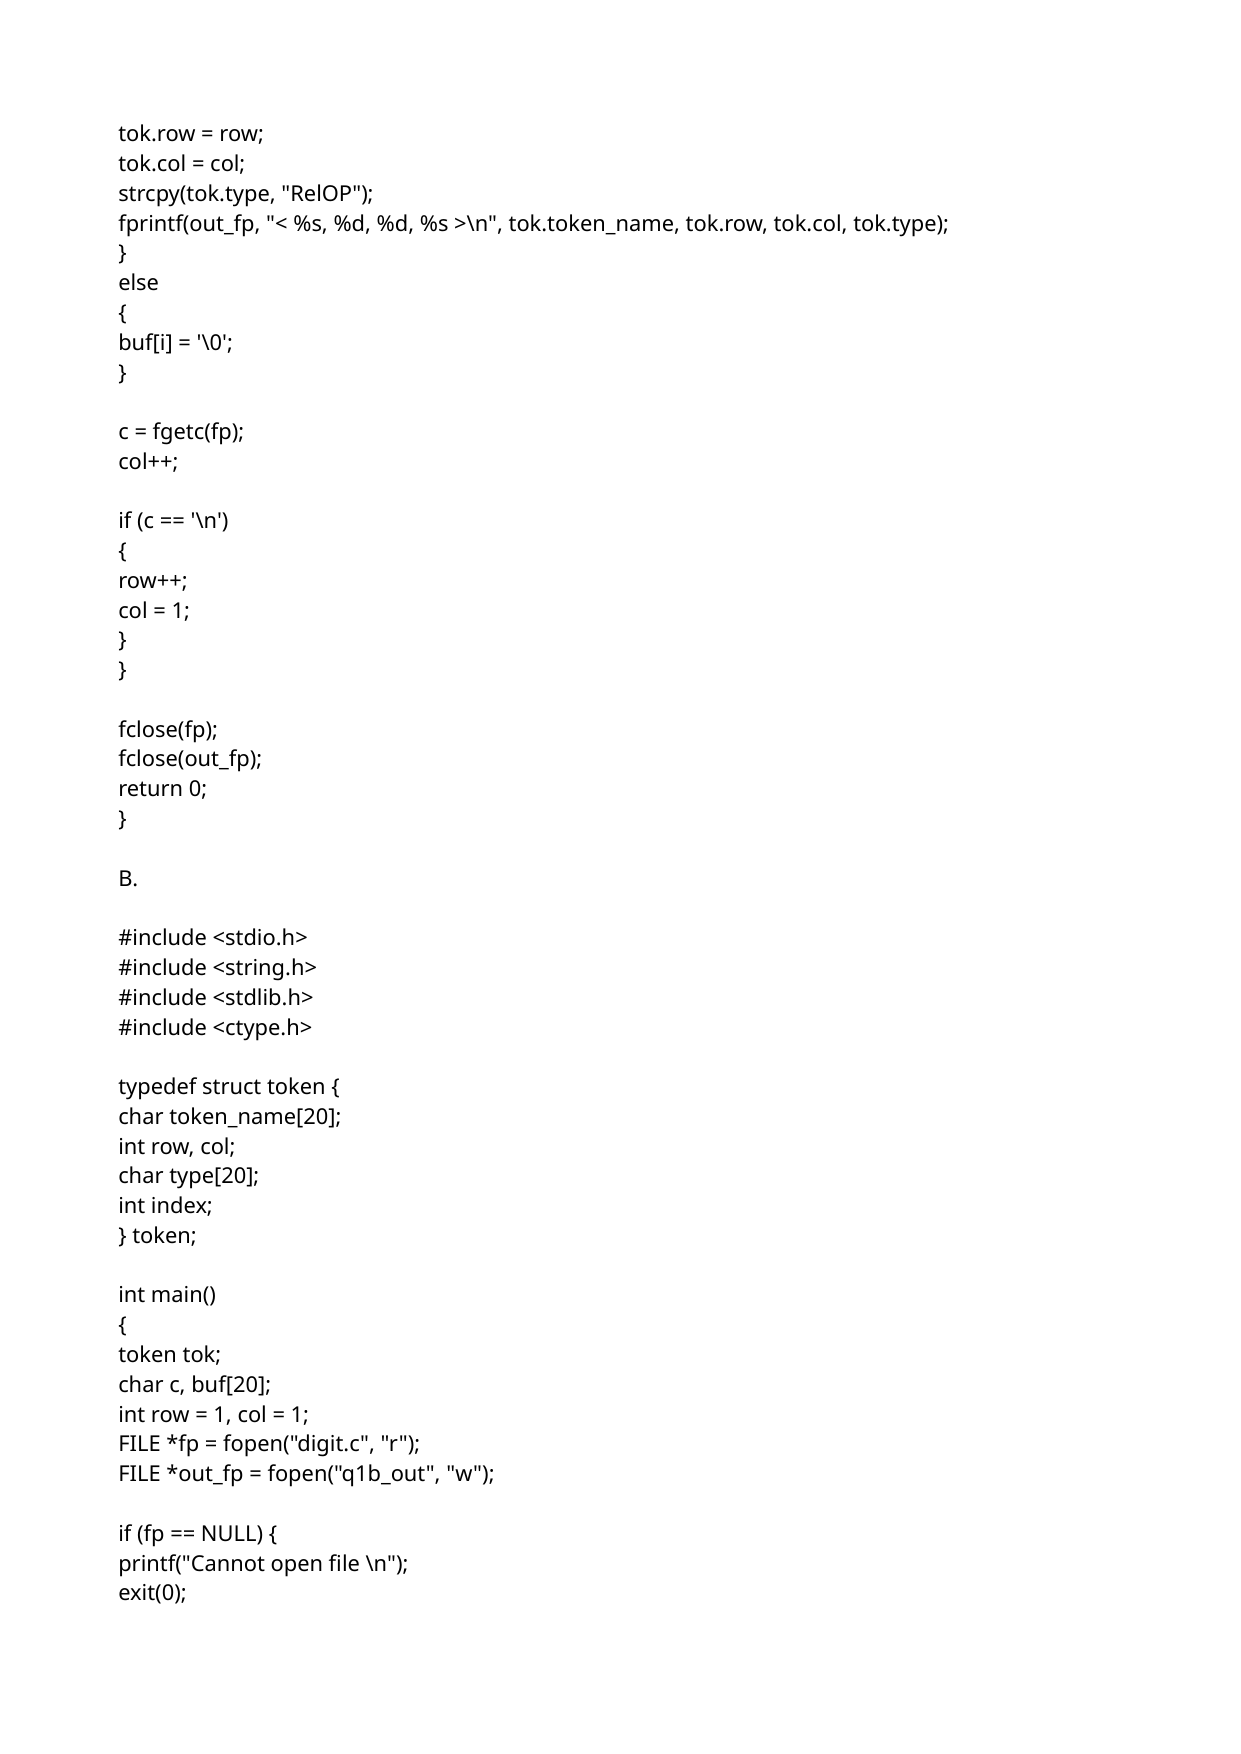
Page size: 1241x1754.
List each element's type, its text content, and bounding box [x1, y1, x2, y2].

text char c, buf[20]; [118, 1369, 1122, 1399]
text buf[i] = '\0'; [118, 327, 1122, 356]
text #include <string.h> [118, 952, 1122, 982]
text } [118, 237, 1122, 267]
text { [118, 297, 1122, 327]
text col++; [118, 446, 1122, 476]
text fclose(out_fp); [118, 743, 1122, 773]
text int main() [118, 1279, 1122, 1309]
text strcpy(tok.type, "RelOP"); [118, 178, 1122, 207]
text tok.row = row; [118, 118, 1122, 148]
text fclose(fp); [118, 714, 1122, 743]
text tok.col = col; [118, 148, 1122, 178]
text row++; [118, 565, 1122, 594]
text int row, col; [118, 1131, 1122, 1160]
text B. [118, 863, 1122, 892]
text { [118, 1309, 1122, 1339]
text } [118, 356, 1122, 386]
text col = 1; [118, 594, 1122, 624]
text #include <stdlib.h> [118, 982, 1122, 1012]
text FILE *out_fp = fopen("q1b_out", "w"); [118, 1458, 1122, 1488]
text } [118, 803, 1122, 833]
text exit(0); [118, 1577, 1122, 1607]
text return 0; [118, 773, 1122, 803]
text char type[20]; [118, 1160, 1122, 1190]
text c = fgetc(fp); [118, 416, 1122, 446]
text if (c == '\n') [118, 505, 1122, 535]
text int index; [118, 1190, 1122, 1220]
text } [118, 654, 1122, 684]
text if (fp == NULL) { [118, 1518, 1122, 1547]
text typedef struct token { [118, 1071, 1122, 1101]
text #include <stdio.h> [118, 922, 1122, 952]
text #include <ctype.h> [118, 1012, 1122, 1041]
text else [118, 267, 1122, 297]
text char token_name[20]; [118, 1101, 1122, 1131]
text { [118, 535, 1122, 565]
text printf("Cannot open file \n"); [118, 1547, 1122, 1577]
text FILE *fp = fopen("digit.c", "r"); [118, 1428, 1122, 1458]
text fprintf(out_fp, "< %s, %d, %d, %s >\n", tok.token_name, tok.row, tok.col, tok.type); [118, 207, 1122, 237]
text } [118, 624, 1122, 654]
text int row = 1, col = 1; [118, 1399, 1122, 1428]
text } token; [118, 1220, 1122, 1250]
text token tok; [118, 1339, 1122, 1369]
